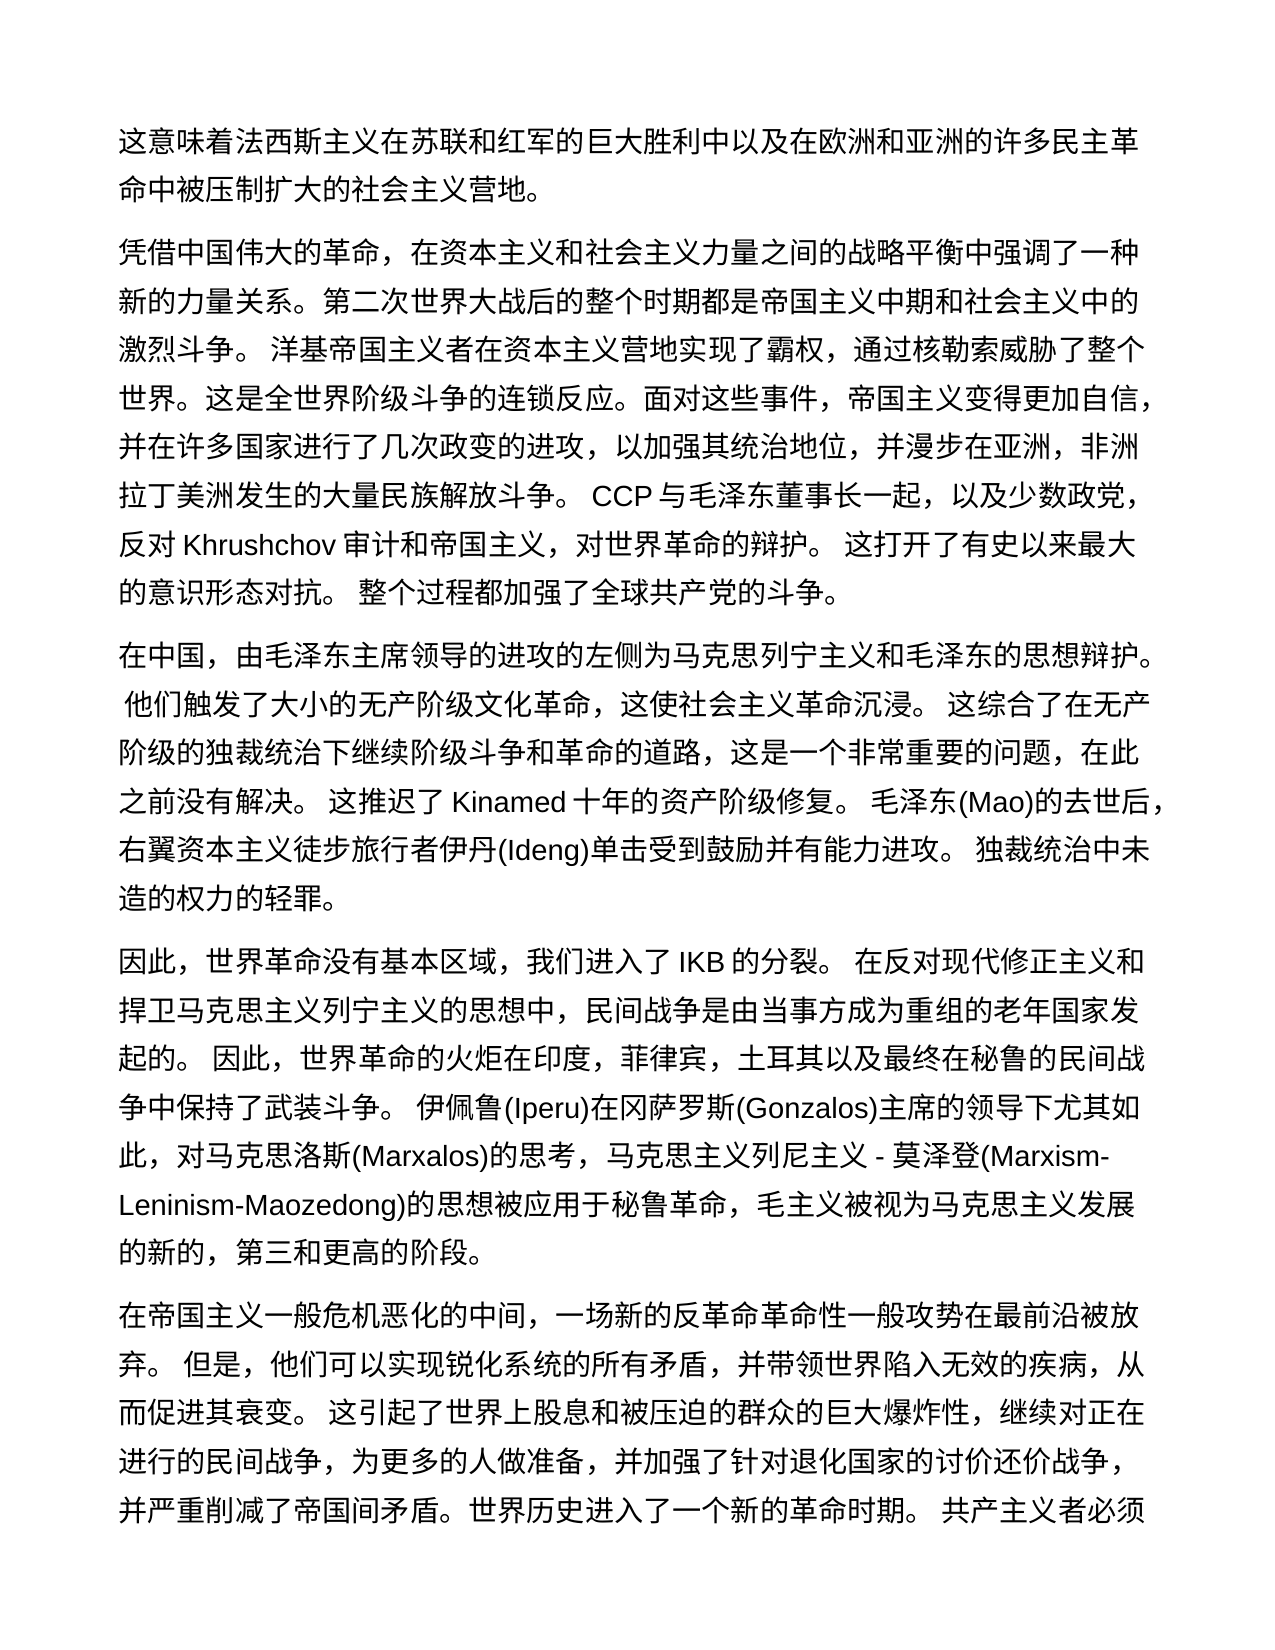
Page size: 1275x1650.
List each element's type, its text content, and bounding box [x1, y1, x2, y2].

text 在帝国主义一般危机恶化的中间，一场新的反革命革命性一般攻势在最前沿被放弃。 但是，他们可以实现锐化系统的所有矛盾，并带领世界陷入无效的疾病，从而促进其衰变。 这引起了世界上股息和被压迫的群众的巨大爆炸性，继续对正在进行的民间战争，为更多的人做准备，并加强了针对退化国家的讨价还价战争，并严重削减了帝国间矛盾。世界历史进入了一个新的革命时期。 共产主义者必须 [118, 1293, 1157, 1529]
text 此后不久，帝国主义再次表达了腐烂的普遍危机，并再次与第二次世界大战开放，再次对摆脱危机的重要力量与重新定义世界上的新霸权之间的对抗。战争在民族解放中发生了巨大的战斗浸透了世界，使革命与反革命之间的矛盾变得更加矛盾，这意味着法西斯主义在苏联和红军的巨大胜利中以及在欧洲和亚洲的许多民主革命中被压制扩大的社会主义营地。 [118, 118, 1157, 209]
text 在中国，由毛泽东主席领导的进攻的左侧为马克思列宁主义和毛泽东的思想辩护。 他们触发了大小的无产阶级文化革命，这使社会主义革命沉浸。 这综合了在无产阶级的独裁统治下继续阶级斗争和革命的道路，这是一个非常重要的问题，在此之前没有解决。 这推迟了Kinamed十年的资产阶级修复。 毛泽东(Mao)的去世后，右翼资本主义徒步旅行者伊丹(Ideng)单击受到鼓励并有能力进攻。 独裁统治中未造的权力的轻罪。 [118, 633, 1157, 918]
text 因此，世界革命没有基本区域，我们进入了IKB的分裂。 在反对现代修正主义和捍卫马克思主义列宁主义的思想中，民间战争是由当事方成为重组的老年国家发起的。 因此，世界革命的火炬在印度，菲律宾，土耳其以及最终在秘鲁的民间战争中保持了武装斗争。 伊佩鲁(Iperu)在冈萨罗斯(Gonzalos)主席的领导下尤其如此，对马克思洛斯(Marxalos)的思考，马克思主义列尼主义 - 莫泽登(Marxism-Leninism-Maozedong)的思想被应用于秘鲁革命，毛主义被视为马克思主义发展的新的，第三和更高的阶段。 [118, 938, 1157, 1272]
text 凭借中国伟大的革命，在资本主义和社会主义力量之间的战略平衡中强调了一种新的力量关系。第二次世界大战后的整个时期都是帝国主义中期和社会主义中的激烈斗争。 洋基帝国主义者在资本主义营地实现了霸权，通过核勒索威胁了整个世界。这是全世界阶级斗争的连锁反应。面对这些事件，帝国主义变得更加自信，并在许多国家进行了几次政变的进攻，以加强其统治地位，并漫步在亚洲，非洲拉丁美洲发生的大量民族解放斗争。 CCP与毛泽东董事长一起，以及少数政党，反对Khrushchov审计和帝国主义，对世界革命的辩护。 这打开了有史以来最大的意识形态对抗。 整个过程都加强了全球共产党的斗争。 [118, 230, 1157, 612]
